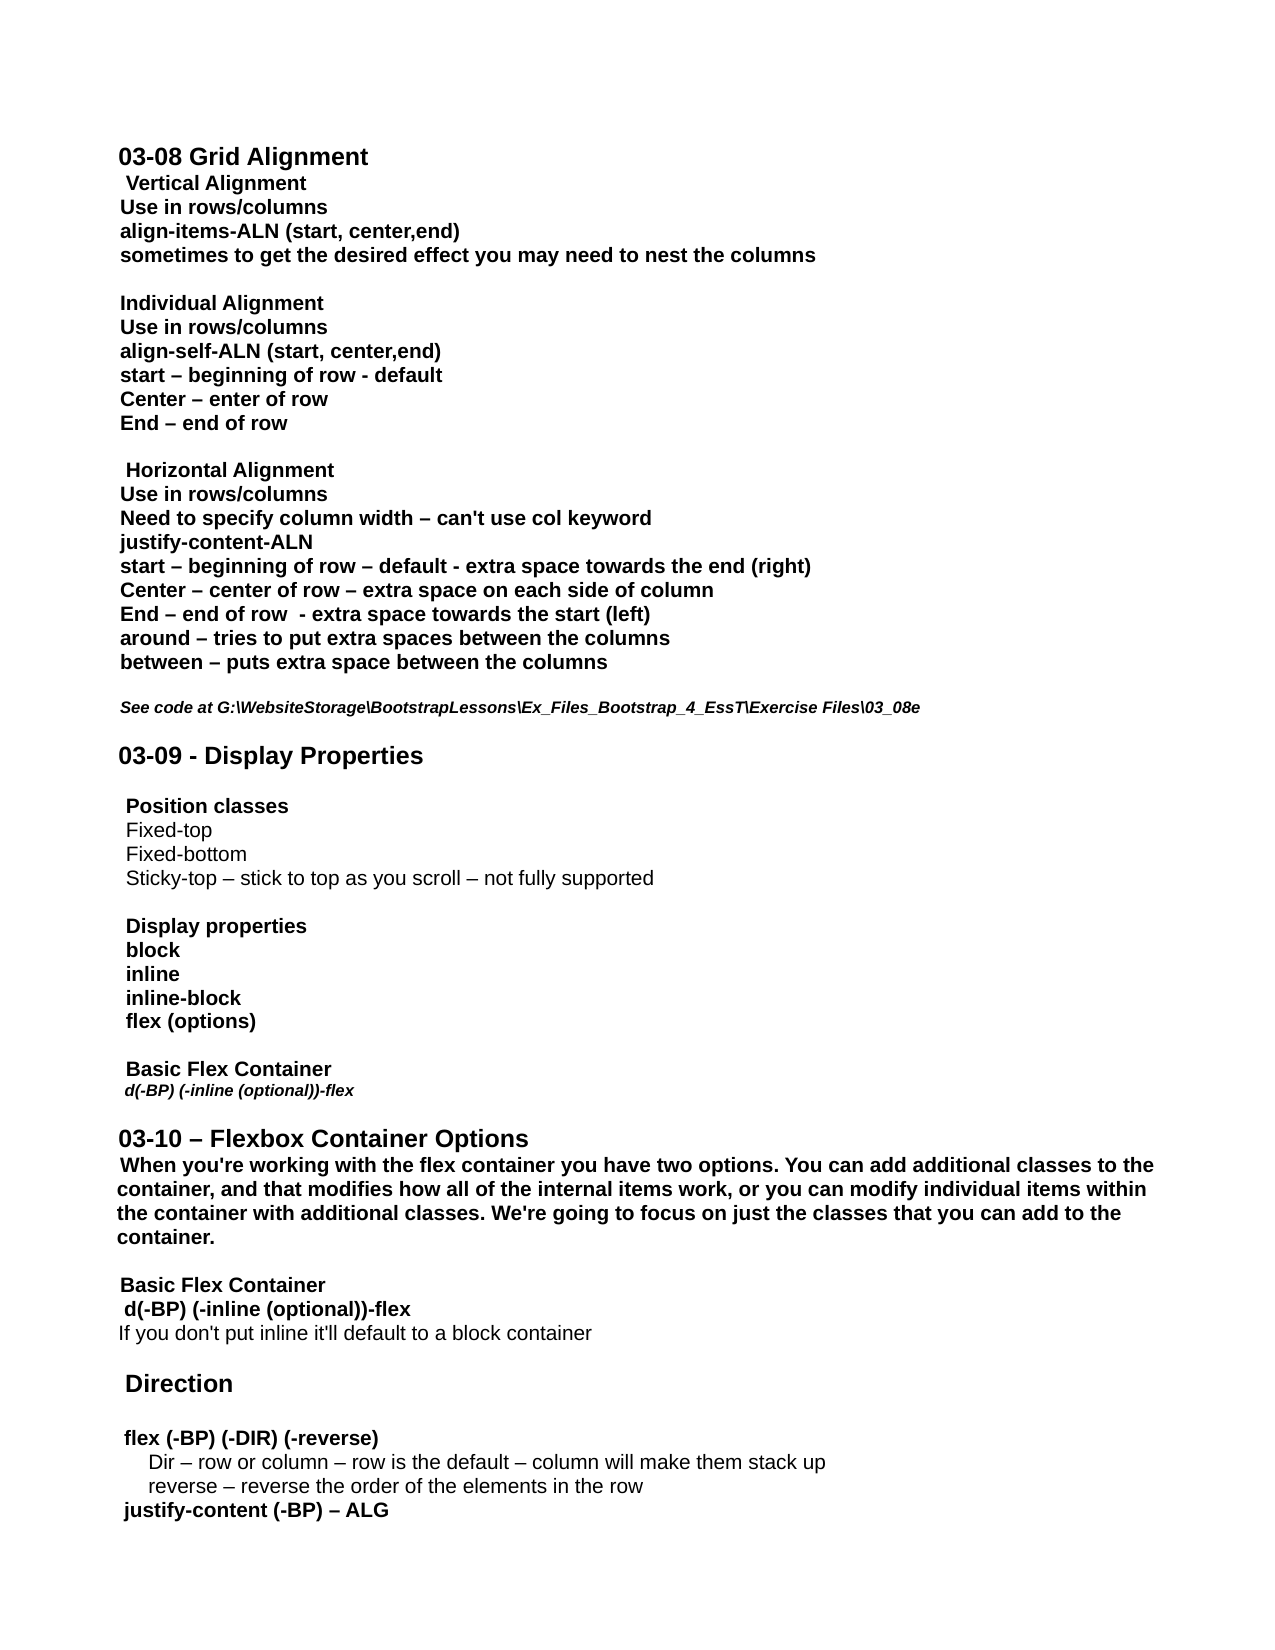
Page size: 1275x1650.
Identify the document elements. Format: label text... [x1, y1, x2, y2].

text See code at G:\WebsiteStorage\BootstrapLessons\Ex_Files_Bootstrap_4_EssT\Exercise Files\03_08e [117, 698, 1157, 717]
subtitle Direction [118, 1369, 1157, 1397]
text around – tries to put extra spaces between the columns [117, 626, 1157, 650]
text Sticky-top – stick to top as you scroll – not fully supported [117, 866, 1157, 889]
text Center – enter of row [117, 386, 1157, 410]
text Fixed-top [117, 818, 1157, 842]
text If you don't put inline it'll default to a block container [118, 1321, 1157, 1345]
text Horizontal Alignment [117, 458, 1157, 482]
text When you're working with the flex container you have two options. You can add additional classes to the container, and that modifies how all of the internal items work, or you can modify individual items within the container with additional classes. We're going to focus on just the classes that you can add to the container. [117, 1153, 1157, 1249]
text justify-content-ALN [117, 530, 1157, 554]
text align-items-ALN (start, center,end) [117, 219, 1157, 243]
text Use in rows/columns [117, 314, 1157, 338]
text reverse – reverse the order of the elements in the row [118, 1474, 1157, 1498]
text d(-BP) (-inline (optional))-flex [118, 1297, 1157, 1321]
text justify-content (-BP) – ALG [118, 1498, 1157, 1522]
text flex (options) [117, 1009, 1157, 1033]
subtitle 03-08 Grid Alignment [118, 142, 1157, 171]
text between – puts extra space between the columns [117, 650, 1157, 674]
text Vertical Alignment [117, 171, 1157, 195]
text Need to specify column width – can't use col keyword [117, 506, 1157, 530]
text Use in rows/columns [117, 482, 1157, 506]
text Fixed-bottom [117, 842, 1157, 866]
text start – beginning of row - default [117, 362, 1157, 386]
text inline [117, 961, 1157, 985]
text Use in rows/columns [117, 195, 1157, 219]
text End – end of row - extra space towards the start (left) [117, 602, 1157, 626]
text Display properties [117, 913, 1157, 937]
text block [117, 937, 1157, 961]
text inline-block [117, 985, 1157, 1009]
text Position classes [117, 794, 1157, 818]
text Dir – row or column – row is the default – column will make them stack up [118, 1450, 1157, 1474]
text Center – center of row – extra space on each side of column [117, 578, 1157, 602]
subtitle 03-09 - Display Properties [118, 741, 1157, 770]
text End – end of row [117, 410, 1157, 434]
text Individual Alignment [117, 291, 1157, 314]
text flex (-BP) (-DIR) (-reverse) [118, 1426, 1157, 1450]
text start – beginning of row – default - extra space towards the end (right) [117, 554, 1157, 578]
text align-self-ALN (start, center,end) [117, 338, 1157, 362]
text Basic Flex Container [117, 1273, 1157, 1297]
subtitle 03-10 – Flexbox Container Options [118, 1124, 1157, 1153]
text d(-BP) (-inline (optional))-flex [117, 1081, 1157, 1100]
text Basic Flex Container [117, 1057, 1157, 1081]
text sometimes to get the desired effect you may need to nest the columns [117, 243, 1157, 267]
